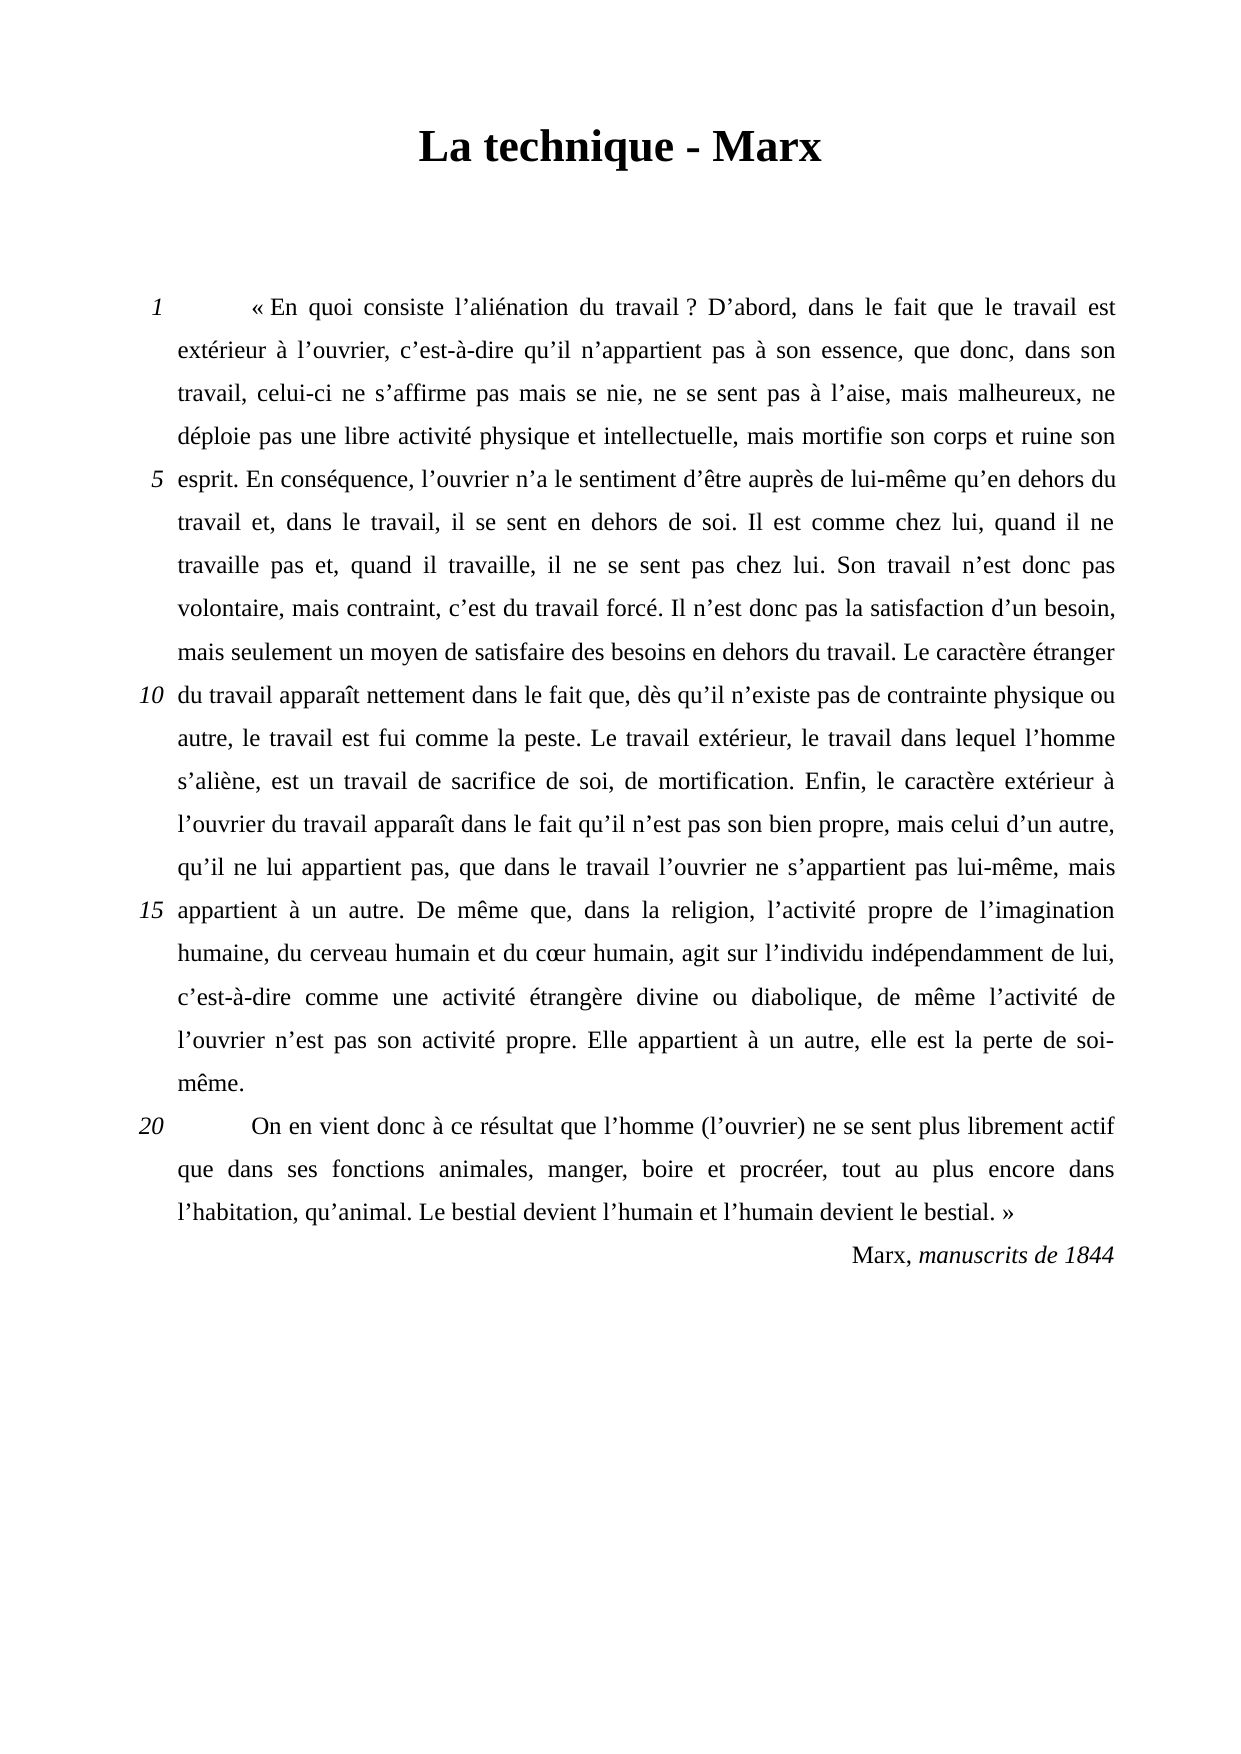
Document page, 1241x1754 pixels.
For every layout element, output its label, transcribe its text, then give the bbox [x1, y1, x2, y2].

text La technique - Marx [118, 118, 1122, 171]
table_header « En quoi consiste l’aliénation du travail ? D’abord, dans le fait que le travail est extérieur à l’ouvrier, c’est-à-dire qu’il n’appartient pas à son essence, que donc, dans son travail, celui-ci ne s’affirme pas mais se nie, ne se sent pas à l’aise, mais malheureux, ne déploie pas une libre activité physique et intellectuelle, mais mortifie son corps et ruine son esprit. En conséquence, l’ouvrier n’a le sentiment d’être auprès de lui-même qu’en dehors du travail et, dans le travail, il se sent en dehors de soi. Il est comme chez lui, quand il ne travaille pas et, quand il travaille, il ne se sent pas chez lui. Son travail n’est donc pas volontaire, mais contraint, c’est du travail forcé. Il n’est donc pas la satisfaction d’un besoin, mais seulement un moyen de satisfaire des besoins en dehors du travail. Le caractère étranger du travail apparaît nettement dans le fait que, dès qu’il n’existe pas de contrainte physique ou autre, le travail est fui comme la peste. Le travail extérieur, le travail dans lequel l’homme s’aliène, est un travail de sacrifice de soi, de mortification. Enfin, le caractère extérieur à l’ouvrier du travail apparaît dans le fait qu’il n’est pas son bien propre, mais celui d’un autre, qu’il ne lui appartient pas, que dans le travail l’ouvrier ne s’appartient pas lui-même, mais appartient à un autre. De même que, dans la religion, l’activité propre de l’imagination humaine, du cerveau humain et du cœur humain, agit sur l’individu indépendamment de lui, c’est-à-dire comme une activité étrangère divine ou diabolique, de même l’activité de l’ouvrier n’est pas son activité propre. Elle appartient à un autre, elle est la perte de soi-même. On en vient donc à ce résultat que l’homme (l’ouvrier) ne se sent plus librement actif que dans ses fonctions animales, manger, boire et procréer, tout au plus encore dans l’habitation, qu’animal. Le bestial devient l’humain et l’humain devient le bestial. » Marx, manuscrits de 1844 [171, 286, 1122, 1289]
table_header 1 5 10 15 20 [118, 286, 171, 1289]
